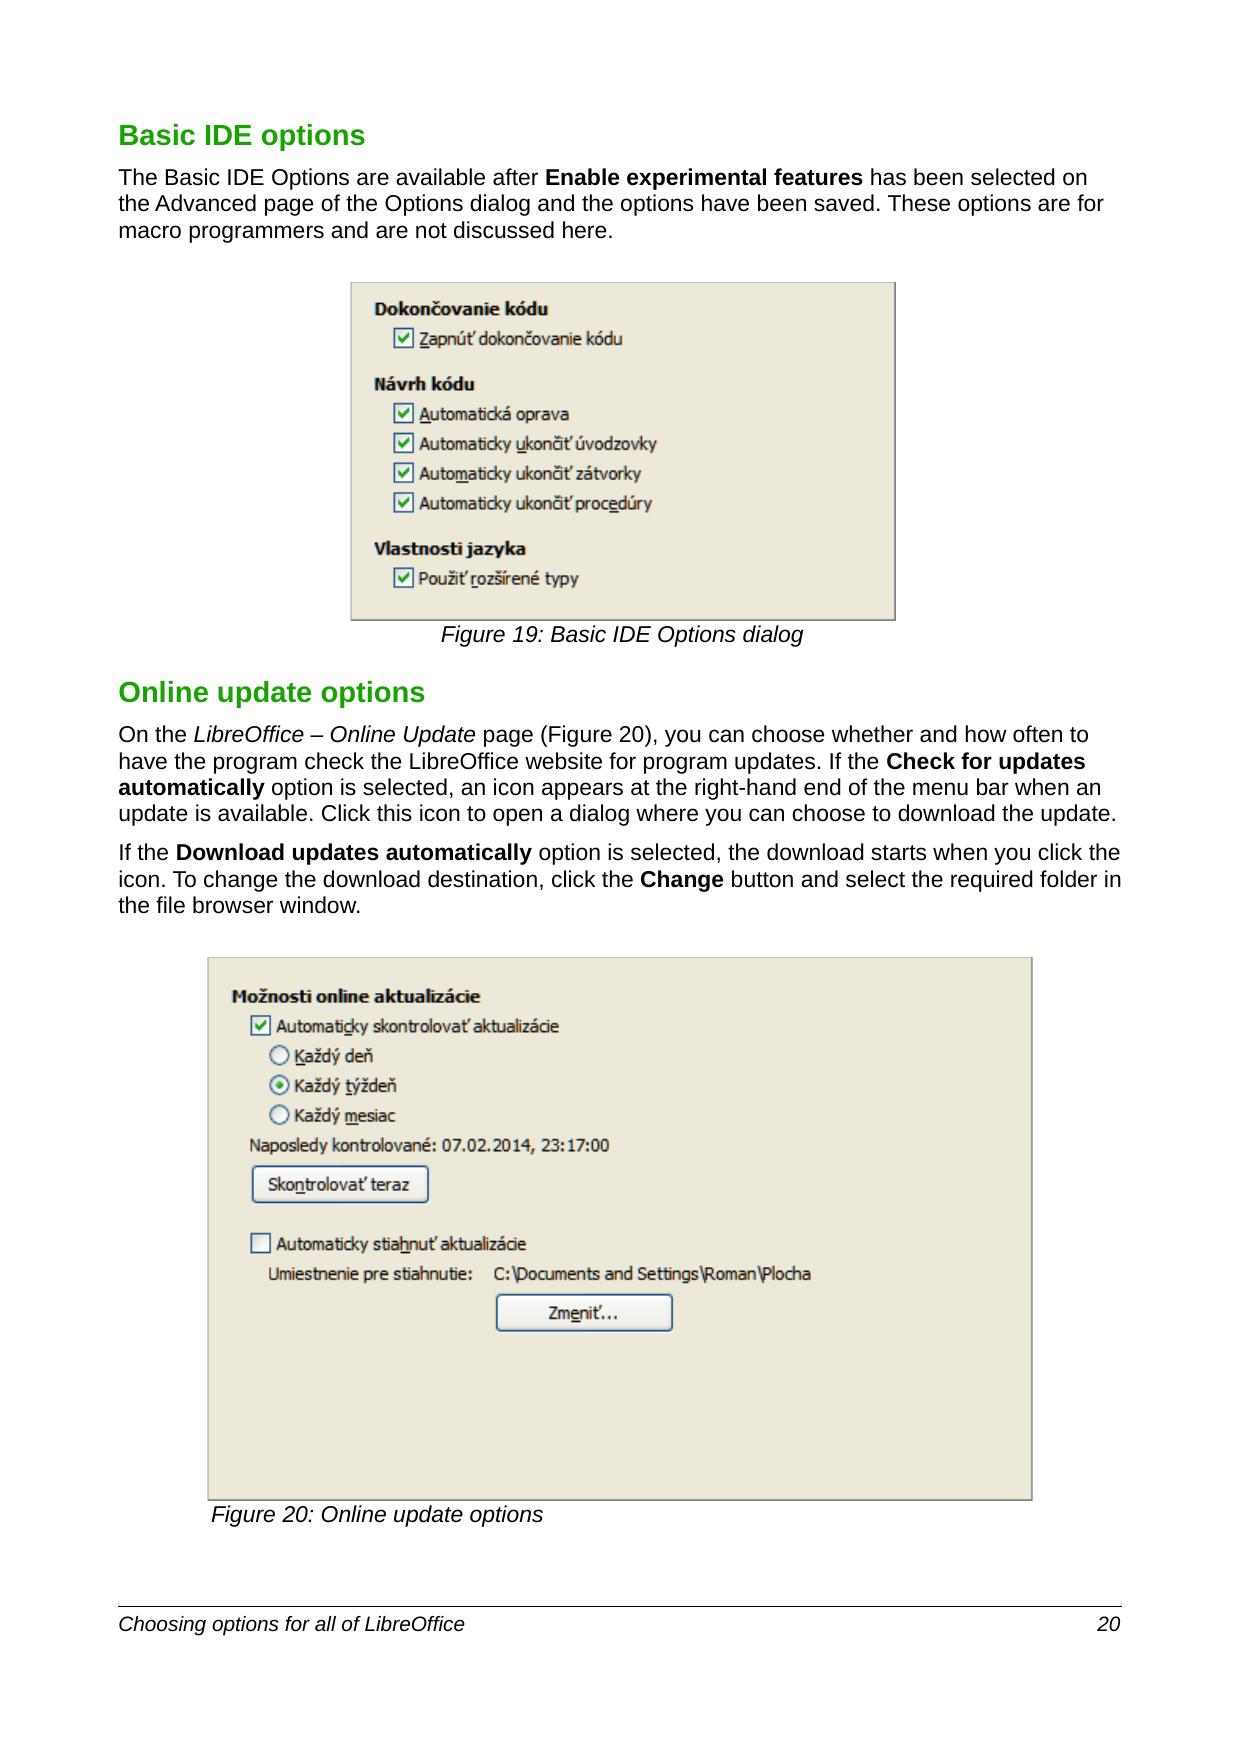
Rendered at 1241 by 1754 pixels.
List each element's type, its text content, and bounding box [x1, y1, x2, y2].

text Figure 19: Basic IDE Options dialog [244, 288, 1002, 647]
picture [350, 282, 896, 621]
text The Basic IDE Options are available after Enable experimental features has been selected on the Advanced page of the Options dialog and the options have been saved. These options are for macro programmers and are not discussed here. [118, 164, 1122, 243]
picture [207, 957, 1033, 1501]
text If the Download updates automatically option is selected, the download starts when you click the icon. To change the download destination, click the Change button and select the required folder in the file browser window. [118, 839, 1122, 918]
text Figure 20: Online update options [211, 1501, 1029, 1527]
subtitle Online update options [118, 675, 1122, 709]
subtitle Basic IDE options [118, 118, 1122, 152]
text On the LibreOffice – Online Update page (Figure 20), you can choose whether and how often to have the program check the LibreOffice website for program updates. If the Check for updates automatically option is selected, an icon appears at the right-hand end of the menu bar when an update is available. Click this icon to open a dialog where you can choose to download the update. [118, 721, 1122, 827]
